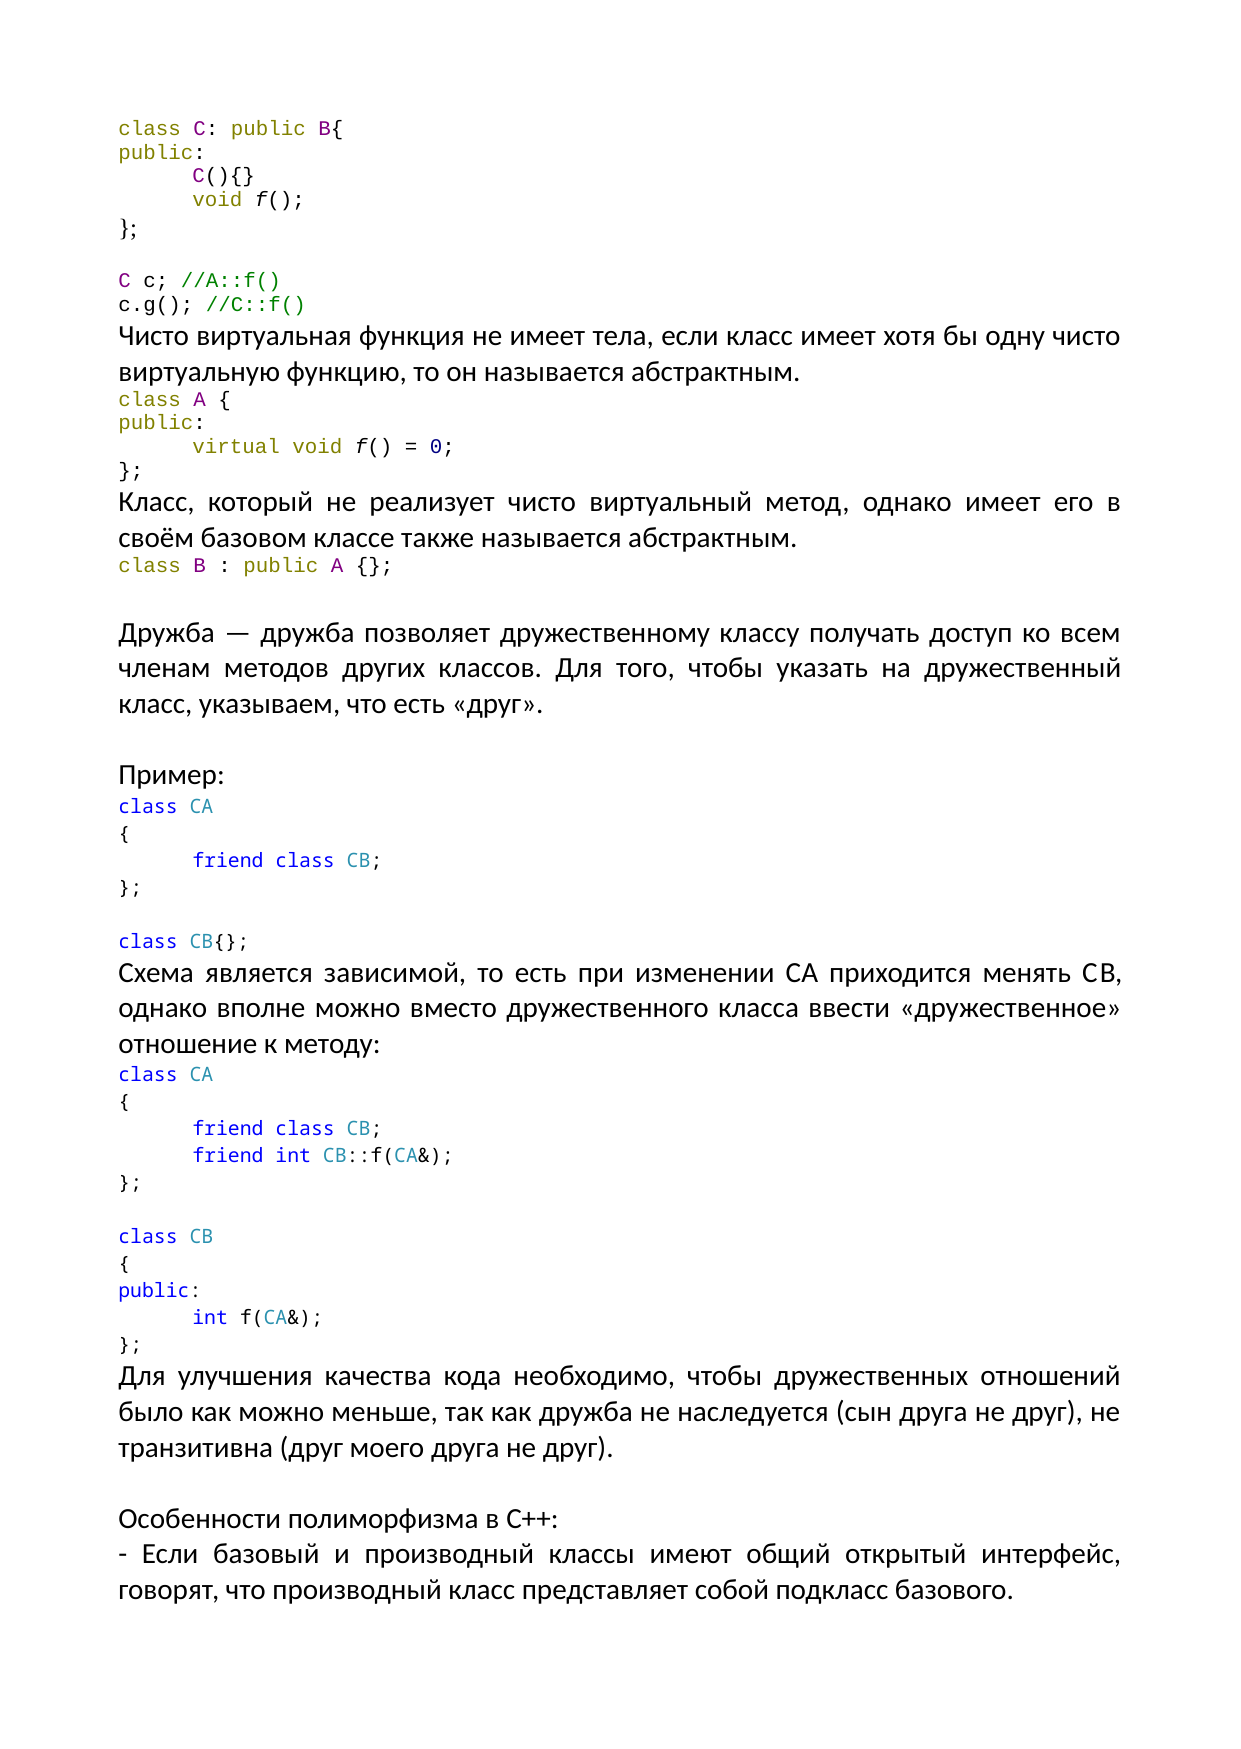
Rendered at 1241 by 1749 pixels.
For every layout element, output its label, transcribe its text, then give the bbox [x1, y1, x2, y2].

text }; [118, 1331, 1122, 1357]
text friend int CB::f(CA&); [118, 1142, 1122, 1169]
text }; [118, 213, 1122, 241]
text Дружба — дружба позволяет дружественному классу получать доступ ко всем членам методов других классов. Для того, чтобы указать на дружественный класс, указываем, что есть «друг». [118, 614, 1122, 721]
text Для улучшения качества кода необходимо, чтобы дружественных отношений было как можно меньше, так как дружба не наследуется (сын друга не друг), не транзитивна (друг моего друга не друг). [118, 1357, 1122, 1464]
text Схема является зависимой, то есть при изменении СА приходится менять СB, однако вполне можно вместо дружественного класса ввести «дружественное» отношение к методу: [118, 954, 1122, 1061]
text public: [118, 412, 1122, 436]
text friend class CB; [118, 1115, 1122, 1142]
text { [118, 819, 1122, 846]
text class C: public B{ [118, 118, 1122, 142]
text Класс, который не реализует чисто виртуальный метод, однако имеет его в своём базовом классе также называется абстрактным. [118, 483, 1122, 554]
text virtual void f() = 0; [118, 436, 1122, 460]
text public: [118, 1277, 1122, 1303]
text - Если базовый и производный классы имеют общий открытый интерфейс, говорят, что производный класс представляет собой подкласс базового. [118, 1536, 1122, 1607]
text C c; //A::f() [118, 270, 1122, 294]
text class CA [118, 792, 1122, 819]
text Пример: [118, 756, 1122, 792]
text int f(CA&); [118, 1303, 1122, 1331]
text }; [118, 1169, 1122, 1196]
text class CA [118, 1061, 1122, 1088]
text class CB [118, 1223, 1122, 1249]
text Чисто виртуальная функция не имеет тела, если класс имеет хотя бы одну чисто виртуальную функцию, то он называется абстрактным. [118, 317, 1122, 389]
text public: [118, 142, 1122, 165]
text { [118, 1249, 1122, 1277]
text { [118, 1088, 1122, 1115]
text class A { [118, 389, 1122, 412]
text class B : public A {}; [118, 554, 1122, 578]
text c.g(); //С::f() [118, 294, 1122, 317]
text friend class CB; [118, 846, 1122, 873]
text }; [118, 460, 1122, 483]
text C(){} [118, 165, 1122, 189]
text }; [118, 873, 1122, 900]
text class CB{}; [118, 927, 1122, 954]
text Особенности полиморфизма в C++: [118, 1500, 1122, 1536]
text void f(); [118, 189, 1122, 213]
